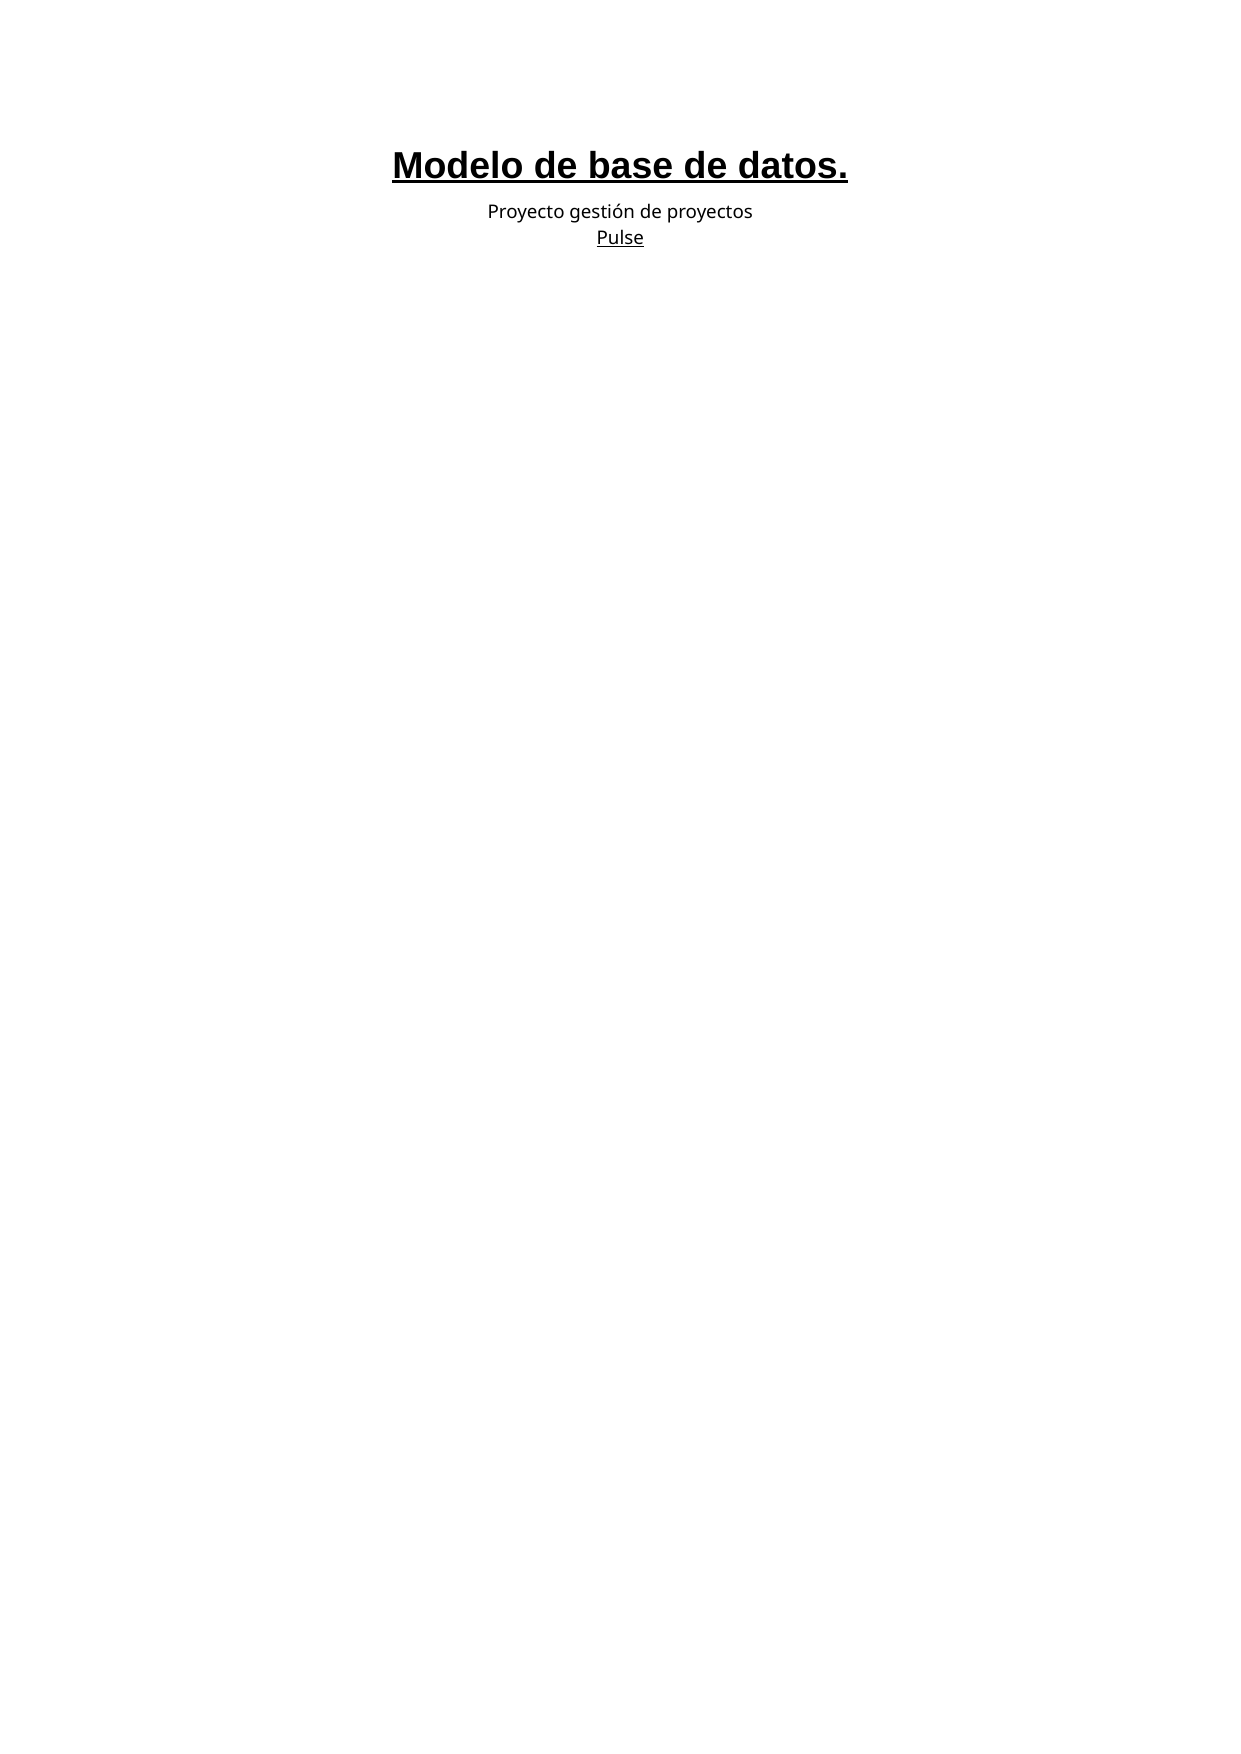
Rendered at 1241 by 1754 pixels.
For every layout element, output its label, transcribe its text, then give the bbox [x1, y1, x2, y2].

text Pulse [118, 224, 1122, 250]
text Proyecto gestión de proyectos [118, 199, 1122, 224]
subtitle Modelo de base de datos. [118, 143, 1122, 186]
